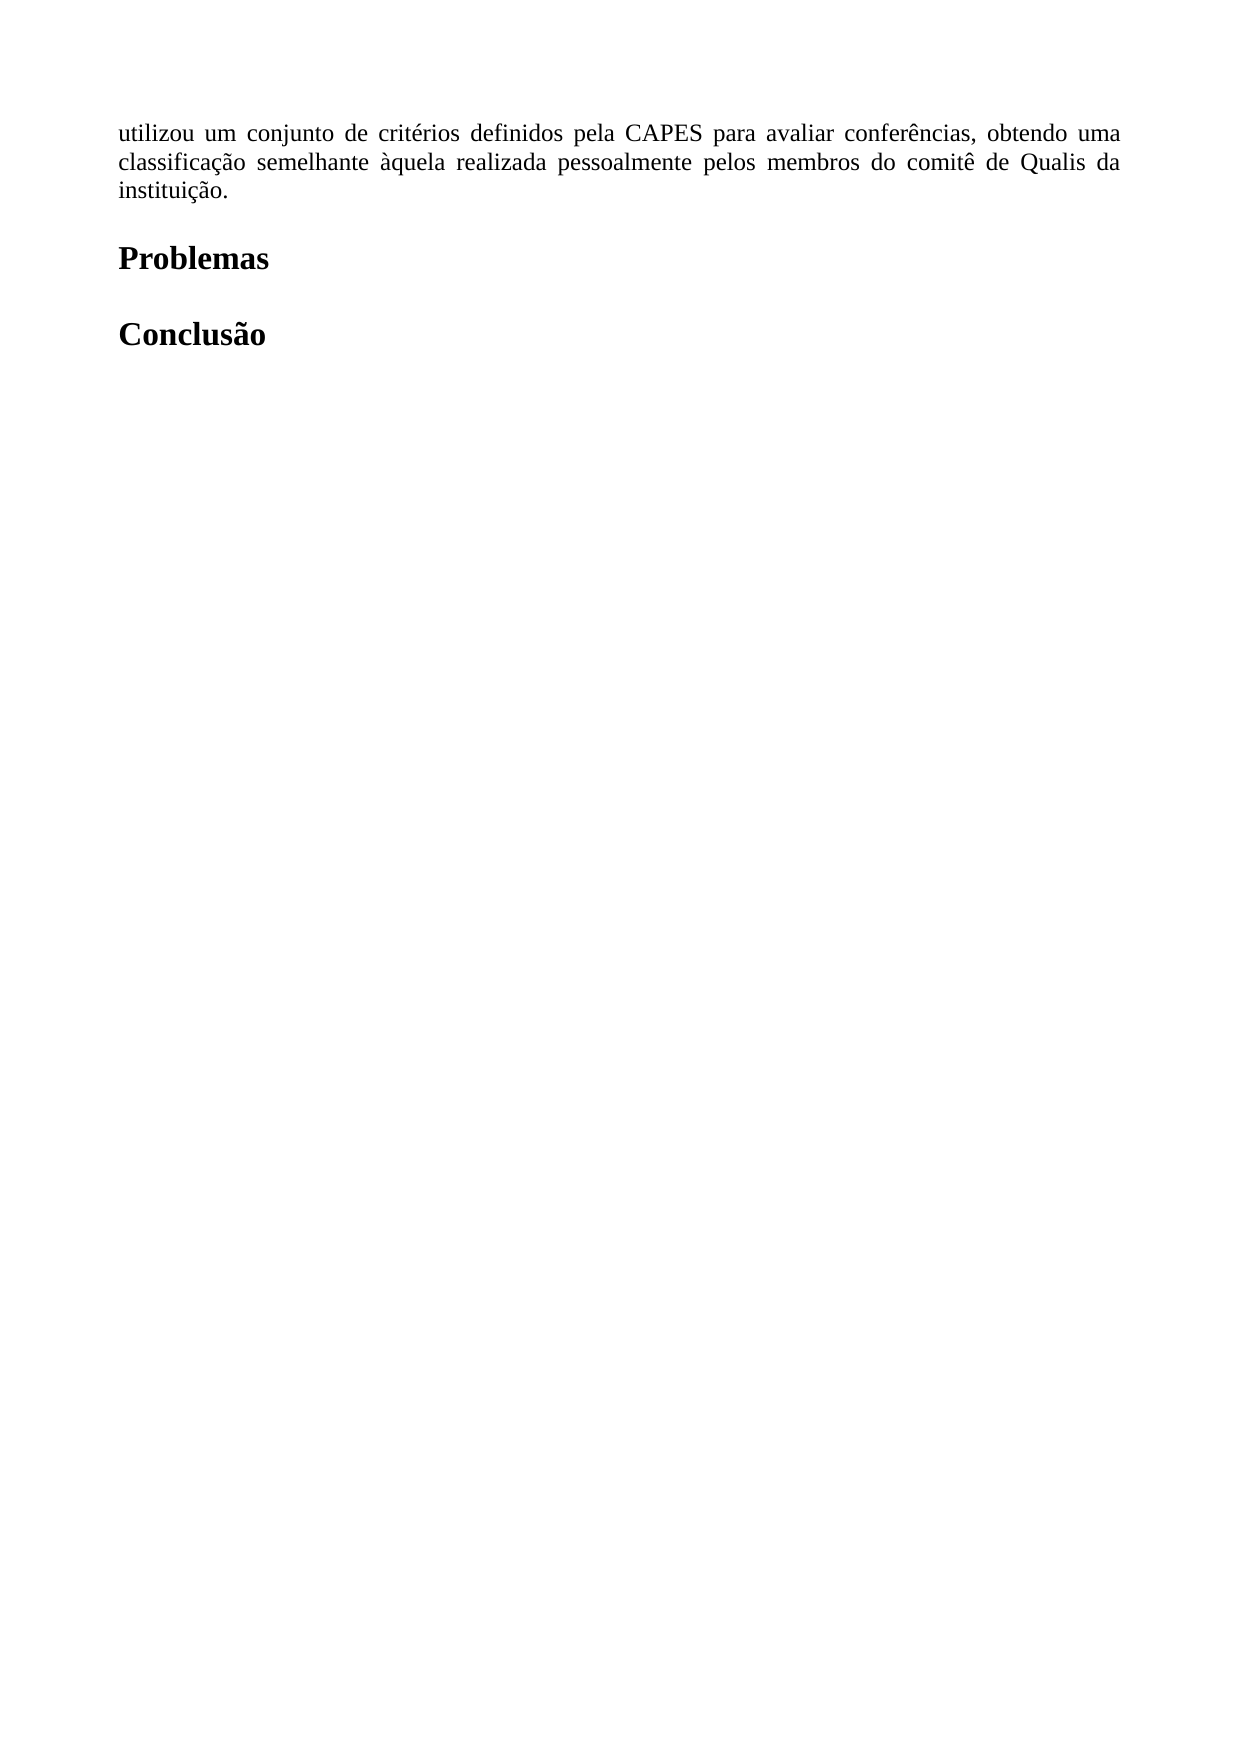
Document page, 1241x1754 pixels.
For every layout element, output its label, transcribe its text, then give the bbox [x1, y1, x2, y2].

text Conclusão [118, 314, 1122, 353]
text utilizou um conjunto de critérios definidos pela CAPES para avaliar conferências, obtendo uma classificação semelhante àquela realizada pessoalmente pelos membros do comitê de Qualis da instituição. [118, 118, 1122, 204]
text Problemas [118, 238, 1122, 276]
